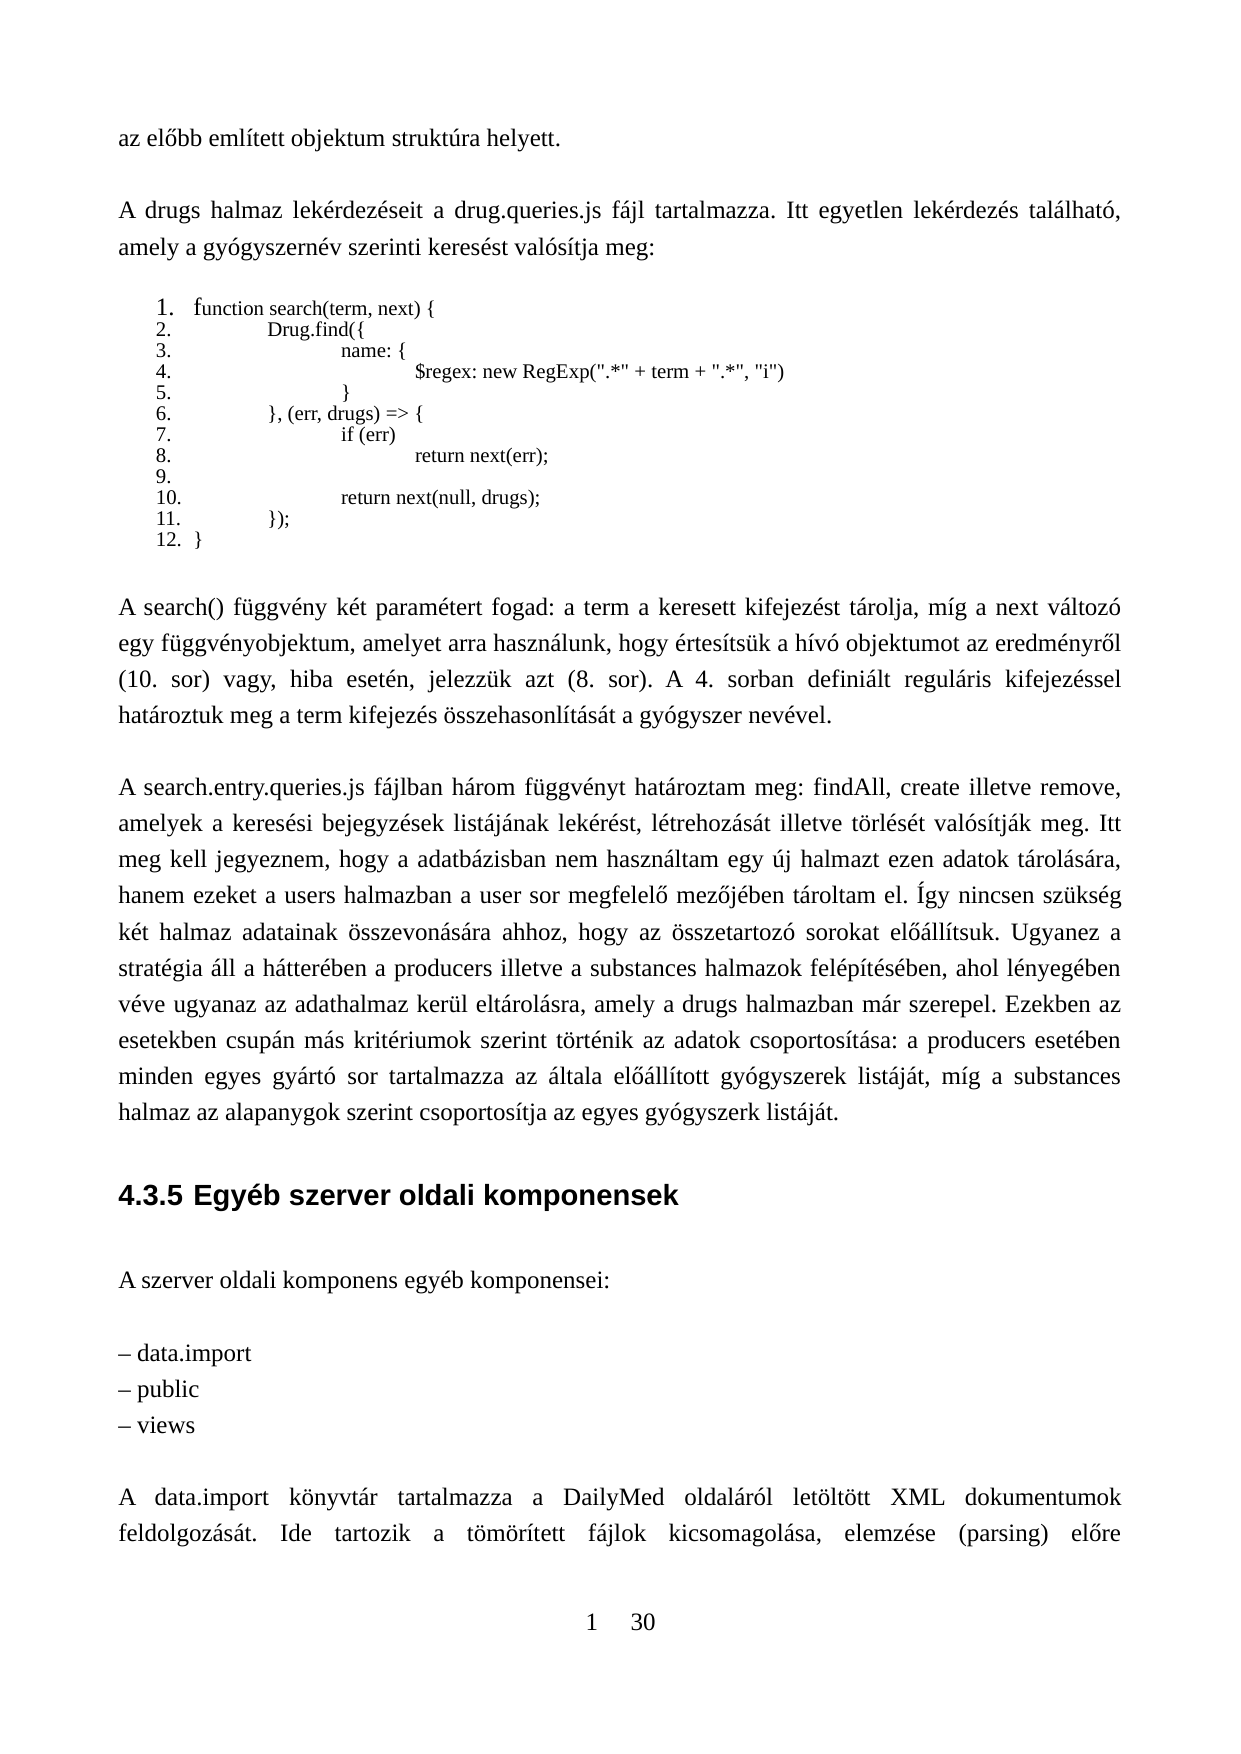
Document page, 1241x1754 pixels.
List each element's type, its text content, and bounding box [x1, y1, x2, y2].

subtitle – views [118, 1404, 1122, 1440]
subtitle } [156, 530, 1122, 551]
subtitle $regex: new RegExp(".*" + term + ".*", "i") [156, 361, 1122, 382]
subtitle name: { [156, 340, 1122, 361]
subtitle if (err) [156, 424, 1122, 446]
subtitle Egyéb szerver oldali komponensek [118, 1178, 1122, 1212]
subtitle }); [156, 509, 1122, 530]
subtitle – data.import [118, 1332, 1122, 1368]
subtitle } [156, 382, 1122, 403]
subtitle return next(null, drugs); [156, 488, 1122, 509]
subtitle Drug.find({ [156, 319, 1122, 340]
subtitle A drugs halmaz lekérdezéseit a drug.queries.js fájl tartalmazza. Itt egyetlen lekérdezés található, amely a gyógyszernév szerinti keresést valósítja meg: [118, 190, 1122, 262]
subtitle – public [118, 1368, 1122, 1404]
subtitle function search(term, next) { [156, 298, 1122, 319]
subtitle }, (err, drugs) => { [156, 403, 1122, 424]
subtitle return next(err); [156, 446, 1122, 467]
subtitle A search.entry.queries.js fájlban három függvényt határoztam meg: findAll, create illetve remove, amelyek a keresési bejegyzések listájának lekérést, létrehozását illetve törlését valósítják meg. Itt meg kell jegyeznem, hogy a adatbázisban nem használtam egy új halmazt ezen adatok tárolására, hanem ezeket a users halmazban a user sor megfelelő mezőjében tároltam el. Így nincsen szükség két halmaz adatainak összevonására ahhoz, hogy az összetartozó sorokat előállítsuk. Ugyanez a stratégia áll a hátterében a producers illetve a substances halmazok felépítésében, ahol lényegében véve ugyanaz az adathalmaz kerül eltárolásra, amely a drugs halmazban már szerepel. Ezekben az esetekben csupán más kritériumok szerint történik az adatok csoportosítása: a producers esetében minden egyes gyártó sor tartalmazza az általa előállított gyógyszerek listáját, míg a substances halmaz az alapanygok szerint csoportosítja az egyes gyógyszerk listáját. [118, 767, 1122, 1127]
subtitle A data.import könyvtár tartalmazza a DailyMed oldaláról letöltött XML dokumentumok feldolgozását. Ide tartozik a tömörített fájlok kicsomagolása, elemzése (parsing) előre [118, 1476, 1122, 1548]
subtitle az előbb említett objektum struktúra helyett. [118, 118, 1122, 154]
subtitle A szerver oldali komponens egyéb komponensei: [118, 1260, 1122, 1296]
subtitle A search() függvény két paramétert fogad: a term a keresett kifejezést tárolja, míg a next változó egy függvényobjektum, amelyet arra használunk, hogy értesítsük a hívó objektumot az eredményről (10. sor) vagy, hiba esetén, jelezzük azt (8. sor). A 4. sorban definiált reguláris kifejezéssel határoztuk meg a term kifejezés összehasonlítását a gyógyszer nevével. [118, 587, 1122, 731]
